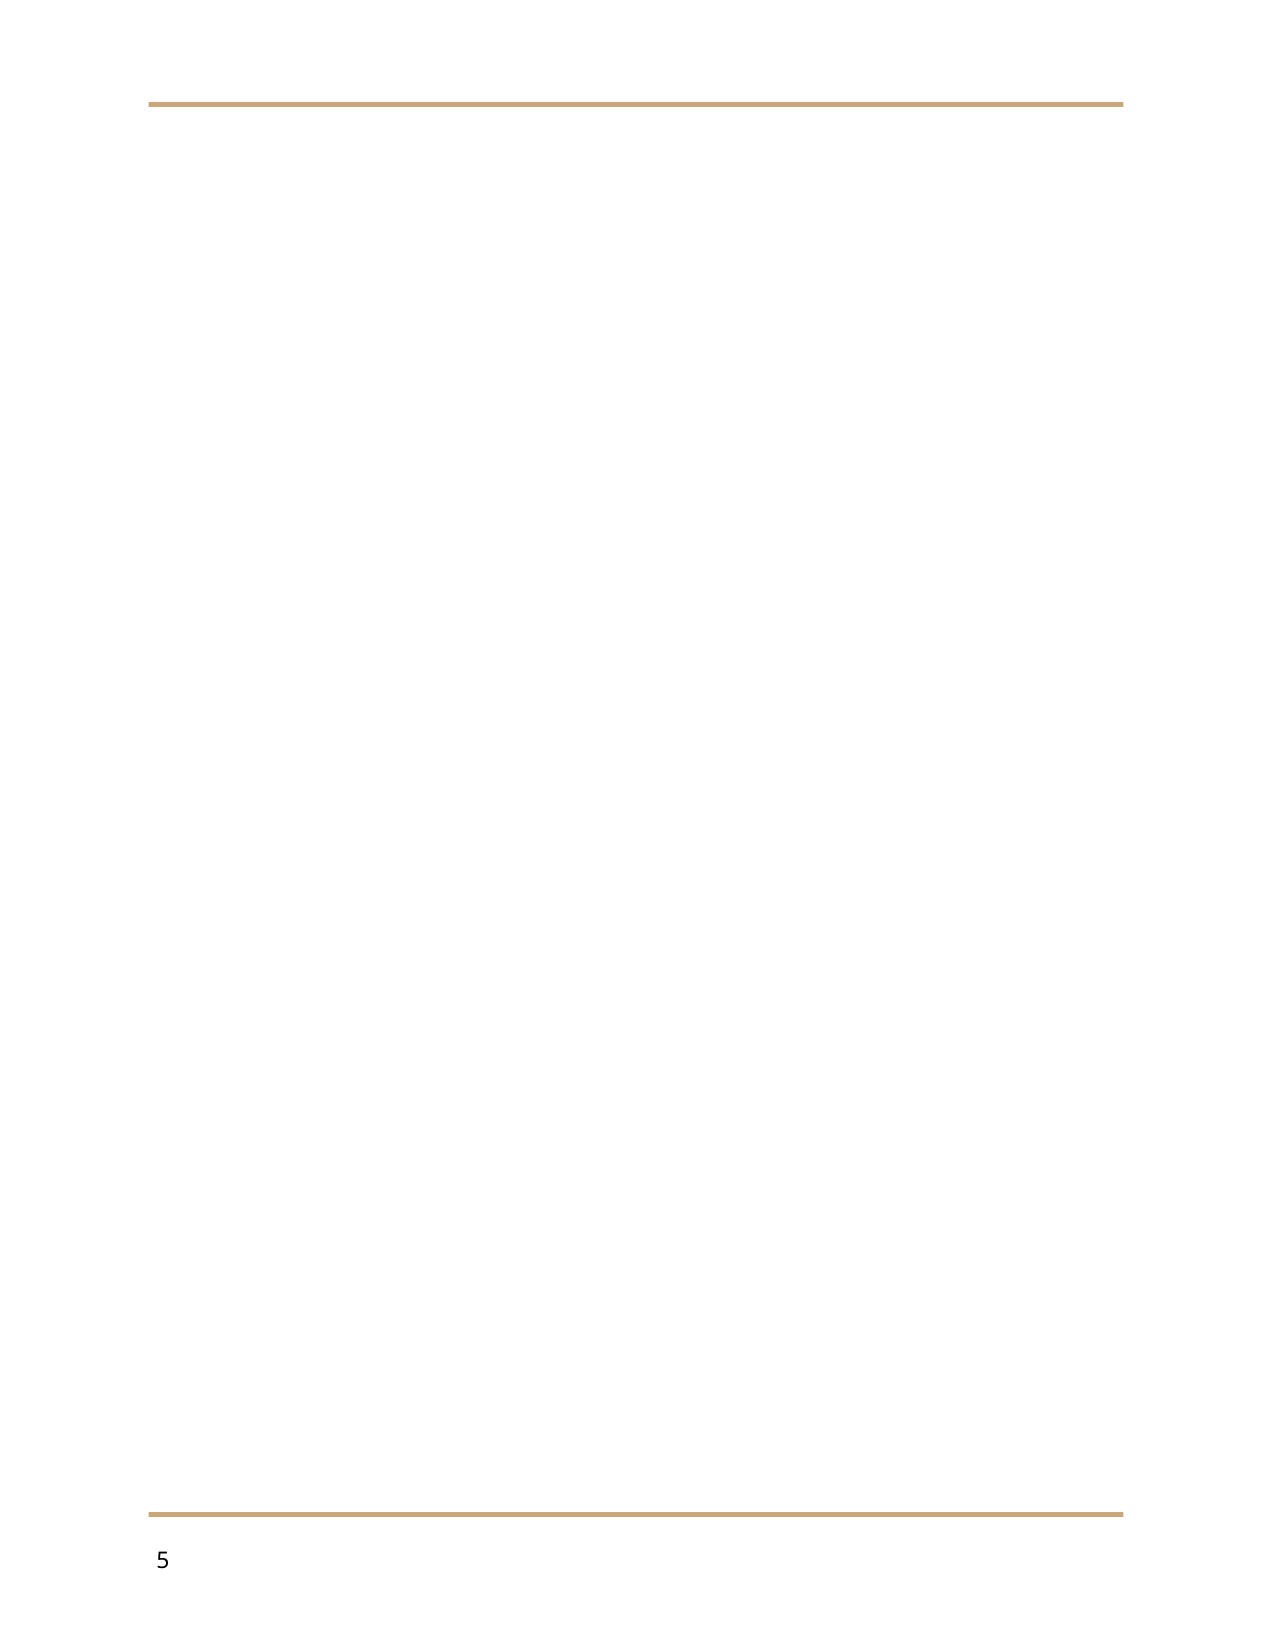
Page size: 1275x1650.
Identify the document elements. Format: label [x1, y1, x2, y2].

picture [148, 102, 1124, 107]
picture [148, 1512, 1124, 1517]
